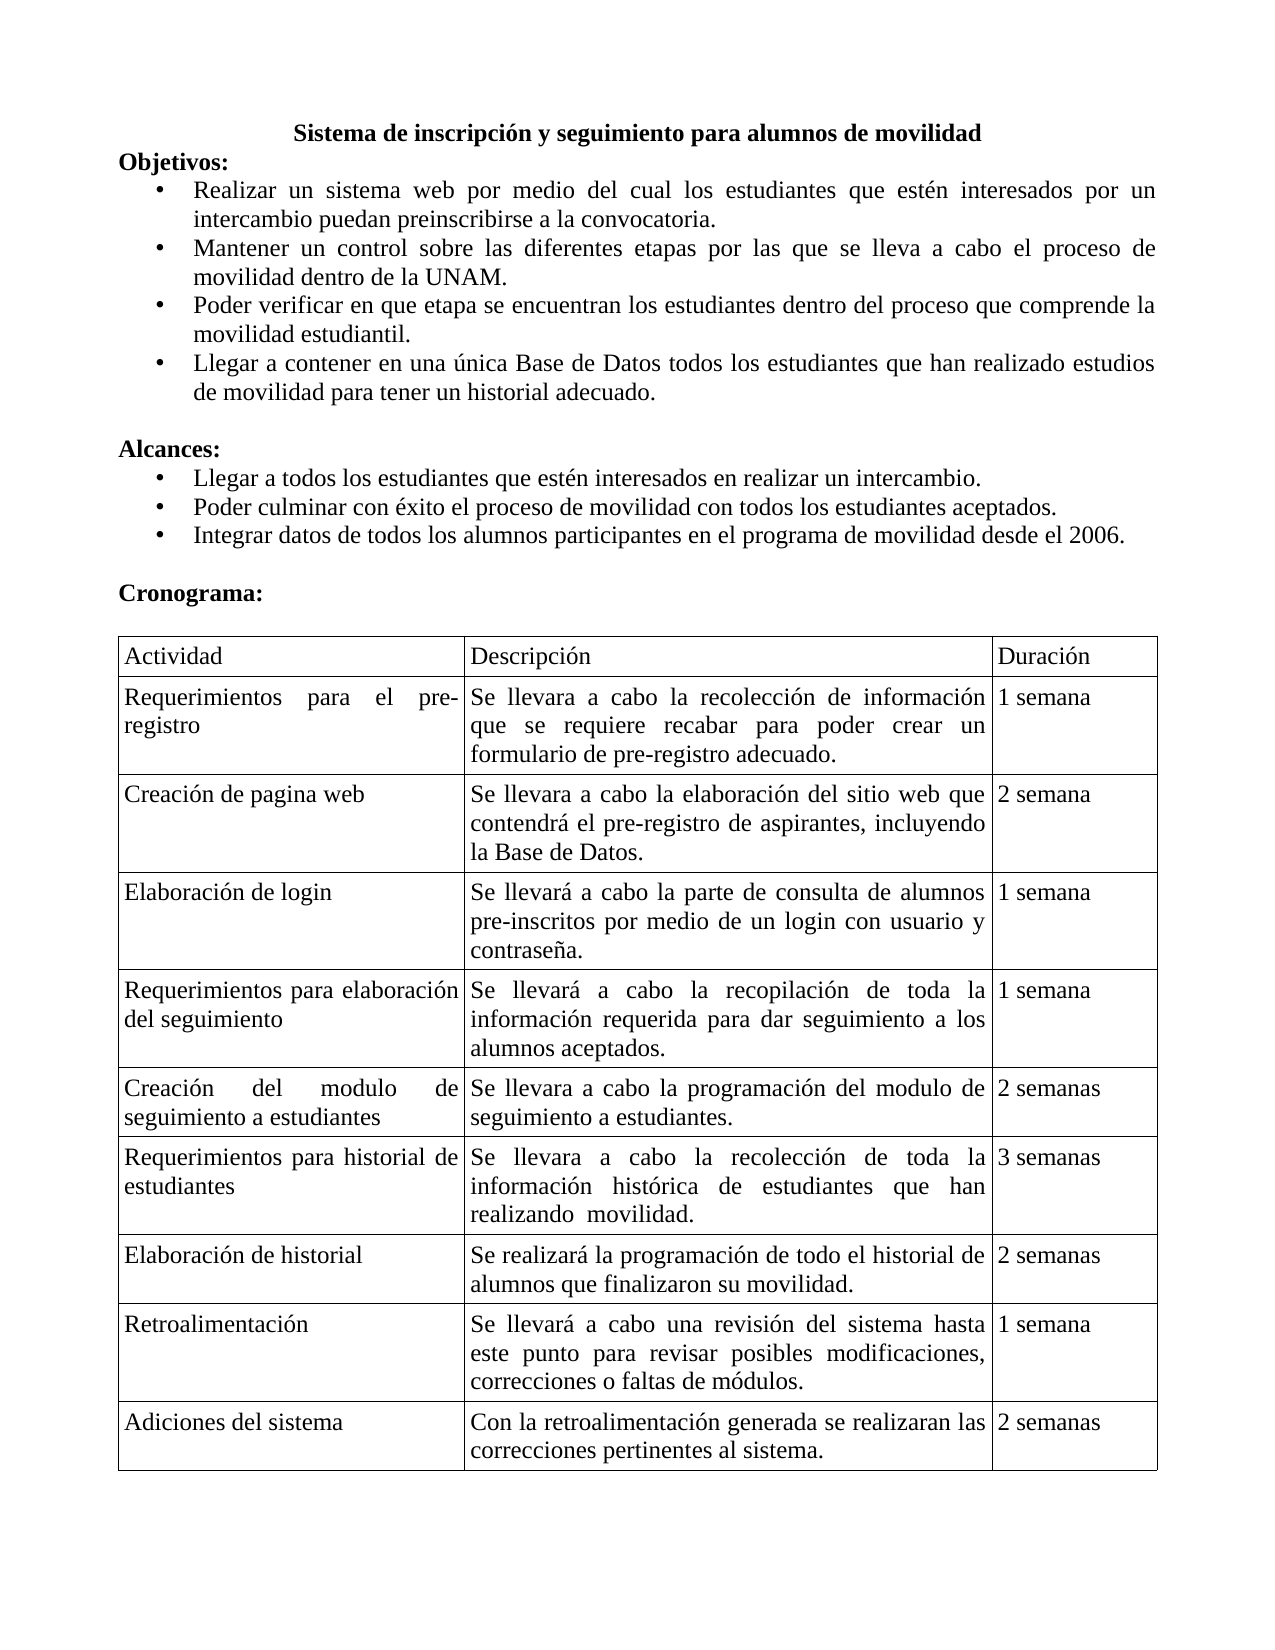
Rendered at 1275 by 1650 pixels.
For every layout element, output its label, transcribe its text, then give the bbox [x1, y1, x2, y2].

table_cell 2 semana [993, 775, 1157, 872]
table_cell Se llevará a cabo una revisión del sistema hasta este punto para revisar posibles modificaciones, correcciones o faltas de módulos. [465, 1304, 992, 1401]
list Integrar datos de todos los alumnos participantes en el programa de movilidad desde el 2006. [156, 521, 1157, 549]
list Poder culminar con éxito el proceso de movilidad con todos los estudiantes aceptados. [156, 492, 1157, 521]
table_cell Creación de pagina web [119, 775, 464, 872]
table_cell 1 semana [993, 677, 1157, 774]
list Llegar a todos los estudiantes que estén interesados en realizar un intercambio. [156, 463, 1157, 492]
table_cell 1 semana [993, 873, 1157, 969]
table_cell Con la retroalimentación generada se realizaran las correcciones pertinentes al sistema. [465, 1402, 992, 1470]
table_cell Se llevara a cabo la elaboración del sitio web que contendrá el pre-registro de aspirantes, incluyendo la Base de Datos. [465, 775, 992, 872]
list Llegar a contener en una única Base de Datos todos los estudiantes que han realizado estudios de movilidad para tener un historial adecuado. [156, 348, 1157, 406]
table_cell Adiciones del sistema [119, 1402, 464, 1470]
table_cell Creación del modulo de seguimiento a estudiantes [119, 1068, 464, 1136]
text Sistema de inscripción y seguimiento para alumnos de movilidad [118, 118, 1157, 147]
text Objetivos: [118, 147, 1157, 176]
table_cell 1 semana [993, 970, 1157, 1067]
list Realizar un sistema web por medio del cual los estudiantes que estén interesados por un intercambio puedan preinscribirse a la convocatoria. [156, 176, 1157, 233]
table_cell Se realizará la programación de todo el historial de alumnos que finalizaron su movilidad. [465, 1235, 992, 1303]
table_cell 1 semana [993, 1304, 1157, 1401]
table_cell Retroalimentación [119, 1304, 464, 1401]
table_header Duración [993, 637, 1157, 676]
table_cell 2 semanas [993, 1235, 1157, 1303]
list Poder verificar en que etapa se encuentran los estudiantes dentro del proceso que comprende la movilidad estudiantil. [156, 291, 1157, 348]
table_cell Se llevara a cabo la recolección de información que se requiere recabar para poder crear un formulario de pre-registro adecuado. [465, 677, 992, 774]
list Mantener un control sobre las diferentes etapas por las que se lleva a cabo el proceso de movilidad dentro de la UNAM. [156, 233, 1157, 291]
table_cell Requerimientos para historial de estudiantes [119, 1137, 464, 1234]
table_header Descripción [465, 637, 992, 676]
table_cell 3 semanas [993, 1137, 1157, 1234]
table_cell Elaboración de historial [119, 1235, 464, 1303]
table_cell 2 semanas [993, 1068, 1157, 1136]
table_cell 2 semanas [993, 1402, 1157, 1470]
table_cell Requerimientos para elaboración del seguimiento [119, 970, 464, 1067]
table_cell Se llevara a cabo la programación del modulo de seguimiento a estudiantes. [465, 1068, 992, 1136]
table_cell Requerimientos para el pre-registro [119, 677, 464, 774]
text Cronograma: [118, 578, 1157, 607]
table_cell Se llevara a cabo la recolección de toda la información histórica de estudiantes que han realizando movilidad. [465, 1137, 992, 1234]
table_cell Elaboración de login [119, 873, 464, 969]
text Alcances: [118, 434, 1157, 463]
table_header Actividad [119, 637, 464, 676]
table_cell Se llevará a cabo la parte de consulta de alumnos pre-inscritos por medio de un login con usuario y contraseña. [465, 873, 992, 969]
table_cell Se llevará a cabo la recopilación de toda la información requerida para dar seguimiento a los alumnos aceptados. [465, 970, 992, 1067]
